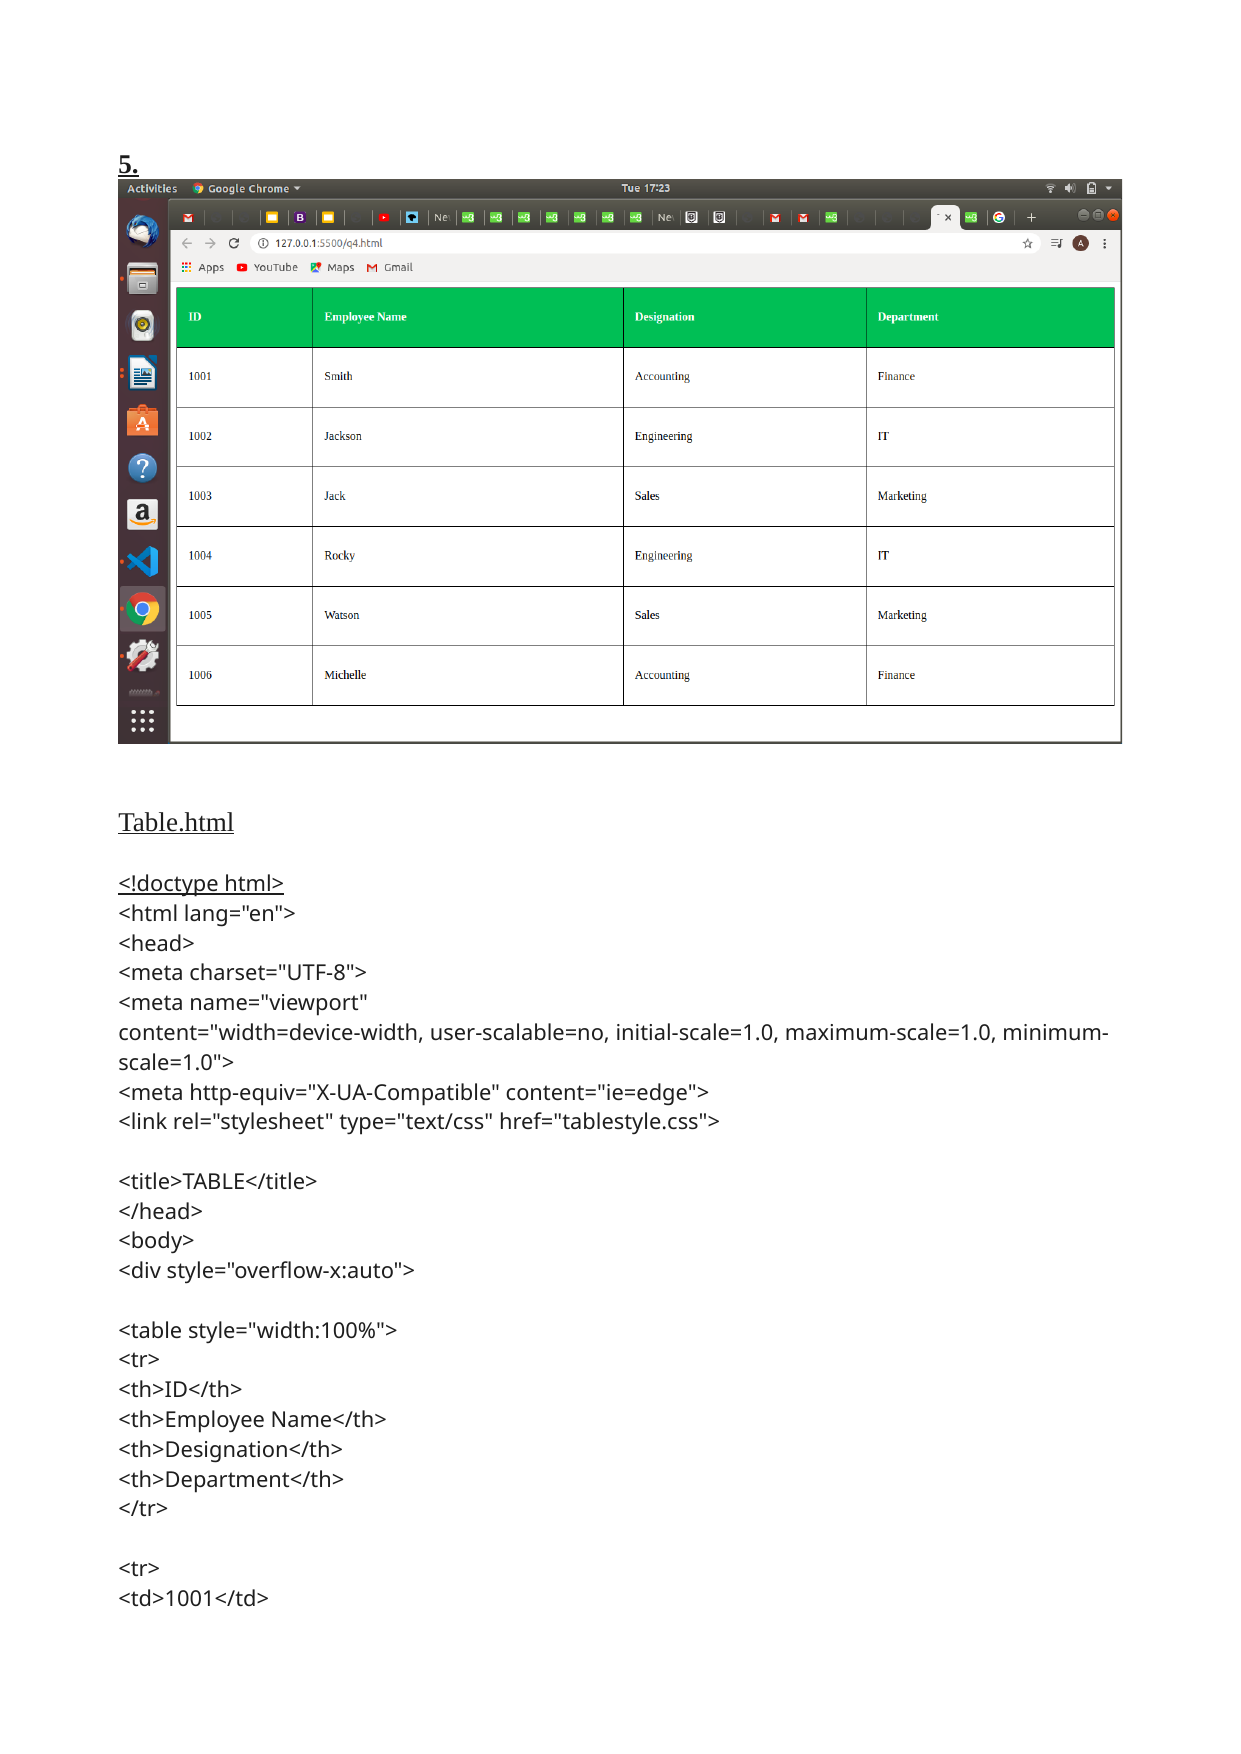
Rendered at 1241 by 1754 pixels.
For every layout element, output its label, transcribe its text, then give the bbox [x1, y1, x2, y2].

text <div style="overflow-x:auto"> [118, 1255, 1122, 1285]
text <body> [118, 1225, 1122, 1255]
text </head> [118, 1196, 1122, 1225]
text <!doctype html> [118, 868, 1122, 898]
text <tr> [118, 1344, 1122, 1374]
text <link rel="stylesheet" type="text/css" href="tablestyle.css"> [118, 1106, 1122, 1136]
text <table style="width:100%"> [118, 1315, 1122, 1344]
text <th>Department</th> [118, 1464, 1122, 1493]
text content="width=device-width, user-scalable=no, initial-scale=1.0, maximum-scale=1.0, minimum-scale=1.0"> [118, 1017, 1122, 1077]
text <html lang="en"> [118, 898, 1122, 928]
text <th>Designation</th> [118, 1434, 1122, 1464]
picture [118, 179, 1123, 744]
text <meta http-equiv="X-UA-Compatible" content="ie=edge"> [118, 1077, 1122, 1106]
text <td>1001</td> [118, 1583, 1122, 1612]
text </tr> [118, 1493, 1122, 1523]
text <title>TABLE</title> [118, 1166, 1122, 1196]
text <tr> [118, 1553, 1122, 1583]
text <th>ID</th> [118, 1374, 1122, 1404]
text <head> [118, 928, 1122, 957]
text Table.html [118, 806, 1122, 837]
text <meta charset="UTF-8"> [118, 957, 1122, 987]
text <meta name="viewport" [118, 987, 1122, 1017]
text 5. [118, 148, 1122, 179]
text <th>Employee Name</th> [118, 1404, 1122, 1434]
